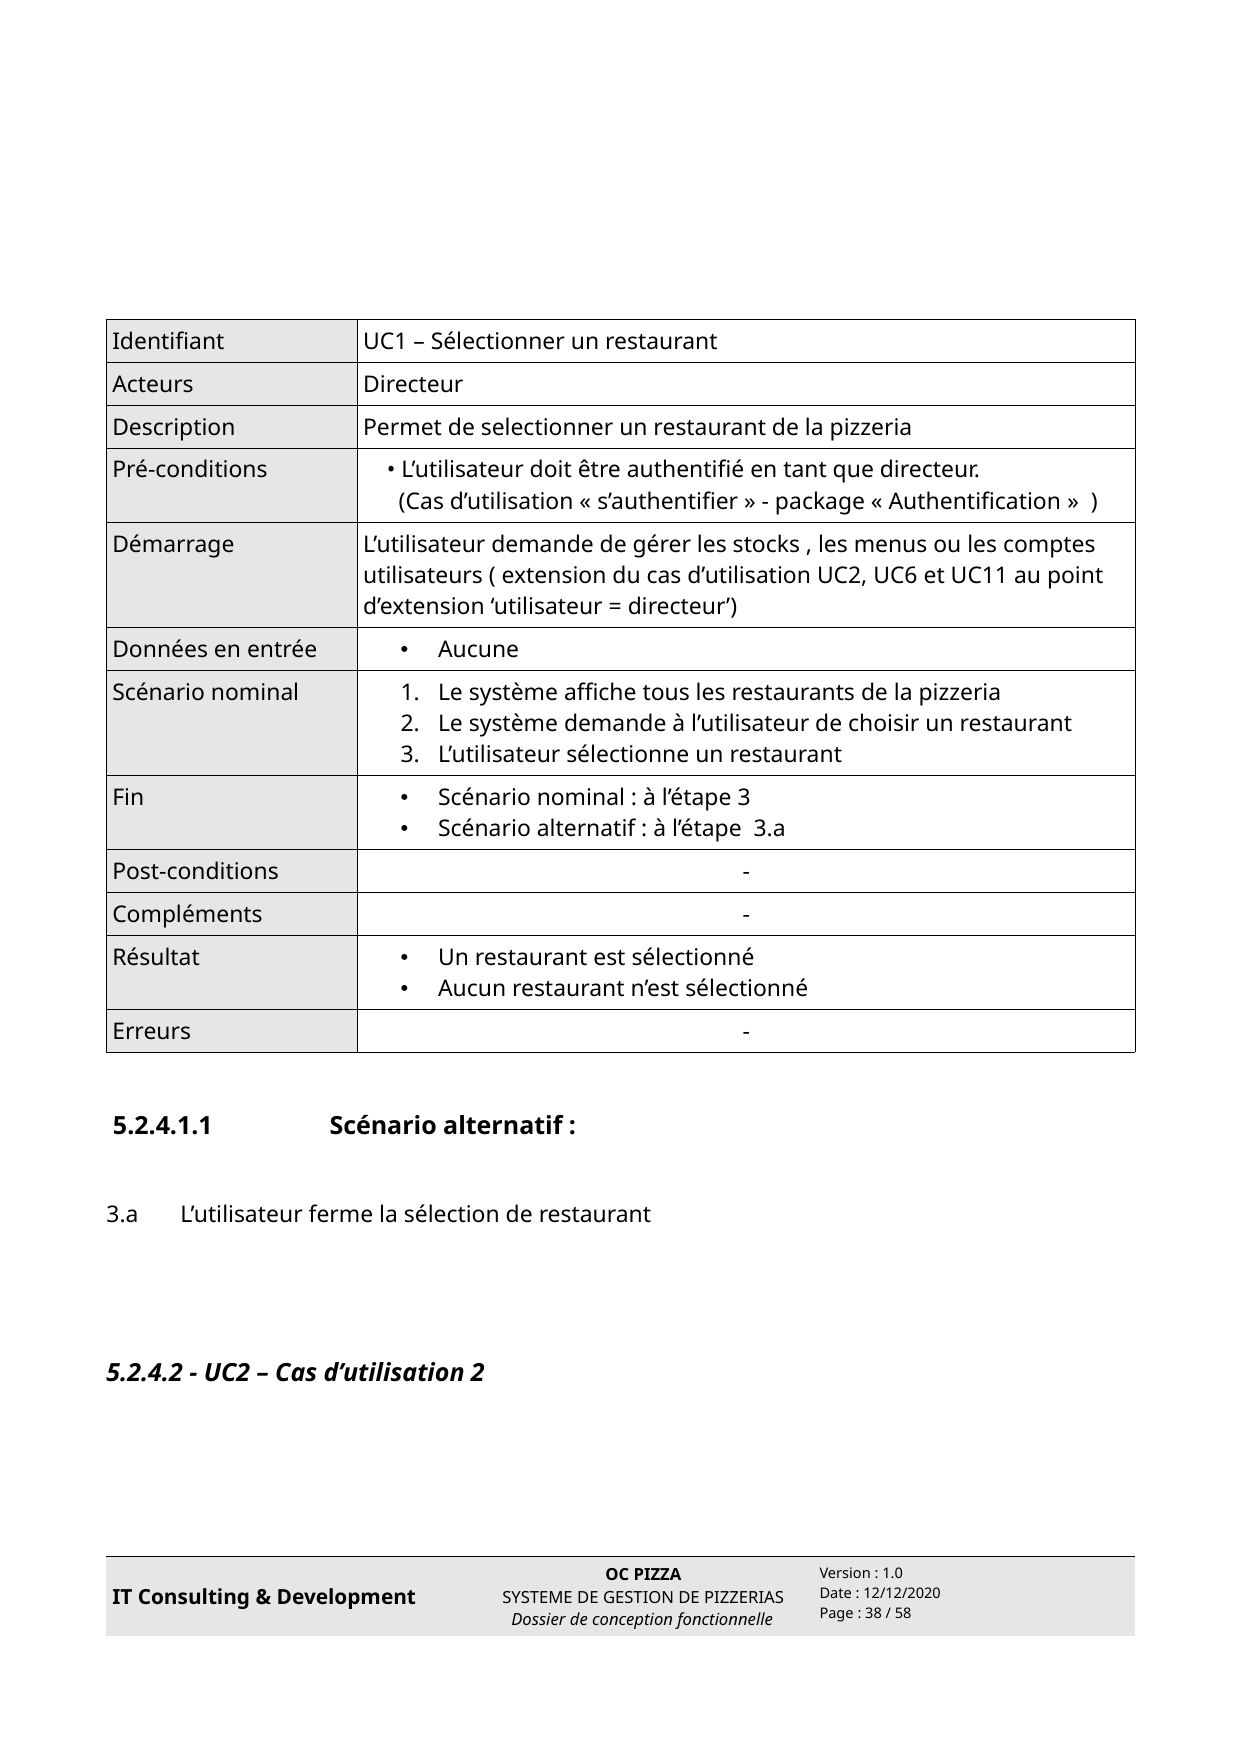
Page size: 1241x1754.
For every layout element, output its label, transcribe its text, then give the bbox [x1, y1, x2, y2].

table_cell Aucune [358, 628, 1135, 670]
subtitle UC2 – Cas d’utilisation 2 [106, 1354, 1134, 1389]
table_cell Pré-conditions [107, 449, 357, 522]
table_cell Résultat [107, 936, 357, 1009]
table_cell Scénario nominal [107, 671, 357, 775]
subtitle Scénario alternatif : [106, 1108, 1134, 1142]
text 3.a L’utilisateur ferme la sélection de restaurant [106, 1198, 1134, 1229]
table_cell Scénario nominal : à l’étape 3 Scénario alternatif : à l’étape 3.a [358, 776, 1135, 849]
table_cell Fin [107, 776, 357, 849]
table_cell Acteurs [107, 363, 357, 405]
table_cell Un restaurant est sélectionné Aucun restaurant n’est sélectionné [358, 936, 1135, 1009]
table_cell • L’utilisateur doit être authentifié en tant que directeur. (Cas d’utilisation « s’authentifier » - package « Authentification » ) [358, 449, 1135, 522]
table_cell Erreurs [107, 1010, 357, 1052]
table_cell Compléments [107, 893, 357, 935]
table_cell Données en entrée [107, 628, 357, 670]
table_cell L’utilisateur demande de gérer les stocks , les menus ou les comptes utilisateurs ( extension du cas d’utilisation UC2, UC6 et UC11 au point d’extension ‘utilisateur = directeur’) [358, 523, 1135, 627]
table_cell - [358, 850, 1135, 892]
table_cell Directeur [358, 363, 1135, 405]
table_cell Permet de selectionner un restaurant de la pizzeria [358, 406, 1135, 448]
table_cell Post-conditions [107, 850, 357, 892]
table_header Identifiant [107, 320, 357, 362]
table_cell Le système affiche tous les restaurants de la pizzeria Le système demande à l’utilisateur de choisir un restaurant L’utilisateur sélectionne un restaurant [358, 671, 1135, 775]
table_cell - [358, 893, 1135, 935]
table_cell Démarrage [107, 523, 357, 627]
table_cell Description [107, 406, 357, 448]
table_header UC1 – Sélectionner un restaurant [358, 320, 1135, 362]
table_cell - [358, 1010, 1135, 1052]
